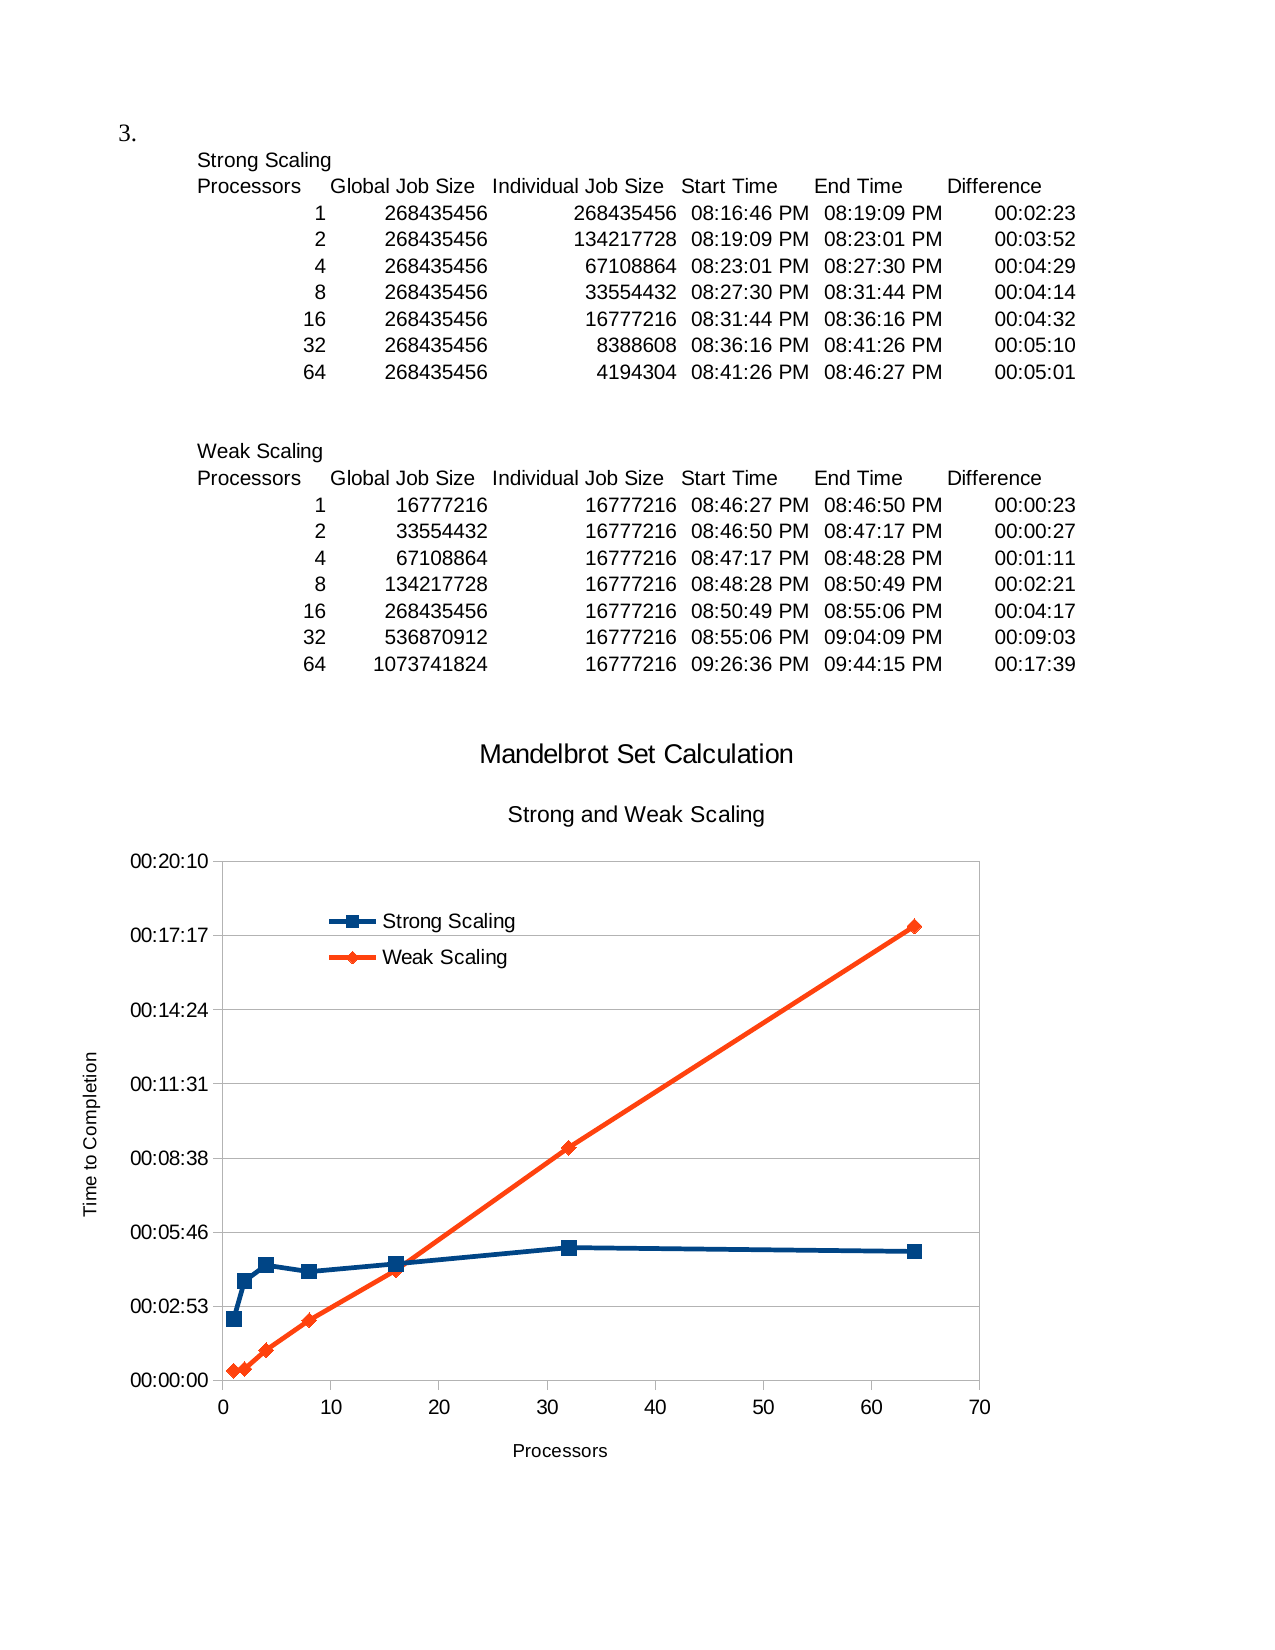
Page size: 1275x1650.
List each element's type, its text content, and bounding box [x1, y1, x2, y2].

text 3. [118, 118, 1157, 147]
